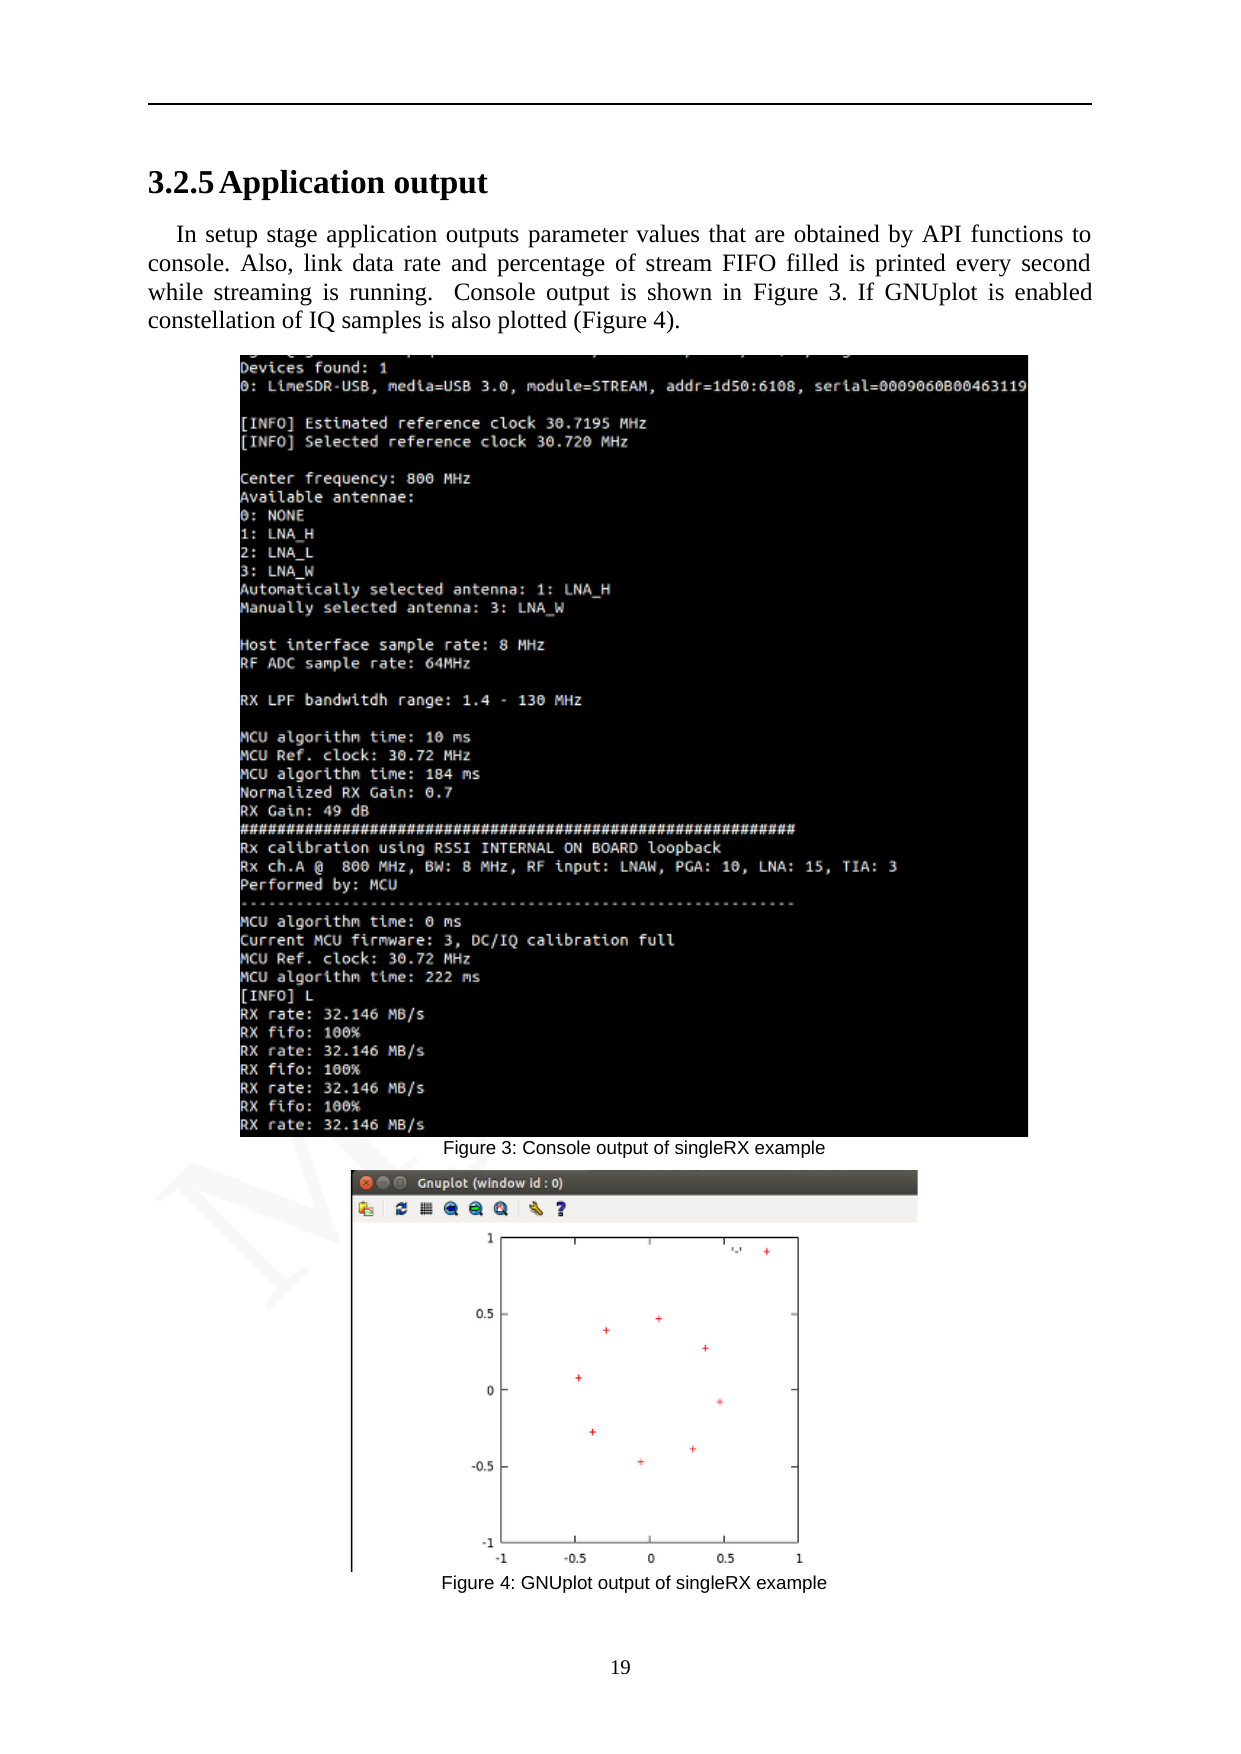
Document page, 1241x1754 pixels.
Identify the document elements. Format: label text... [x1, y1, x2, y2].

subtitle Application output [148, 163, 1092, 201]
text Figure 3: Console output of singleRX example [487, 1137, 1092, 1159]
text In setup stage application outputs parameter values that are obtained by API functions to console. Also, link data rate and percentage of stream FIFO filled is printed every second while streaming is running. Console output is shown in Figure 3. If GNUplot is enabled constellation of IQ samples is also plotted (Figure 4). [148, 219, 1092, 334]
text Figure 3: Console output of singleRX example [366, 1137, 477, 1159]
text Figure 3: Console output of singleRX example [305, 1137, 351, 1159]
picture [240, 355, 1029, 1137]
text Figure 4: GNUplot output of singleRX example [148, 1572, 1092, 1594]
text Figure 3: Console output of singleRX example [148, 1137, 298, 1159]
picture [350, 1170, 918, 1572]
